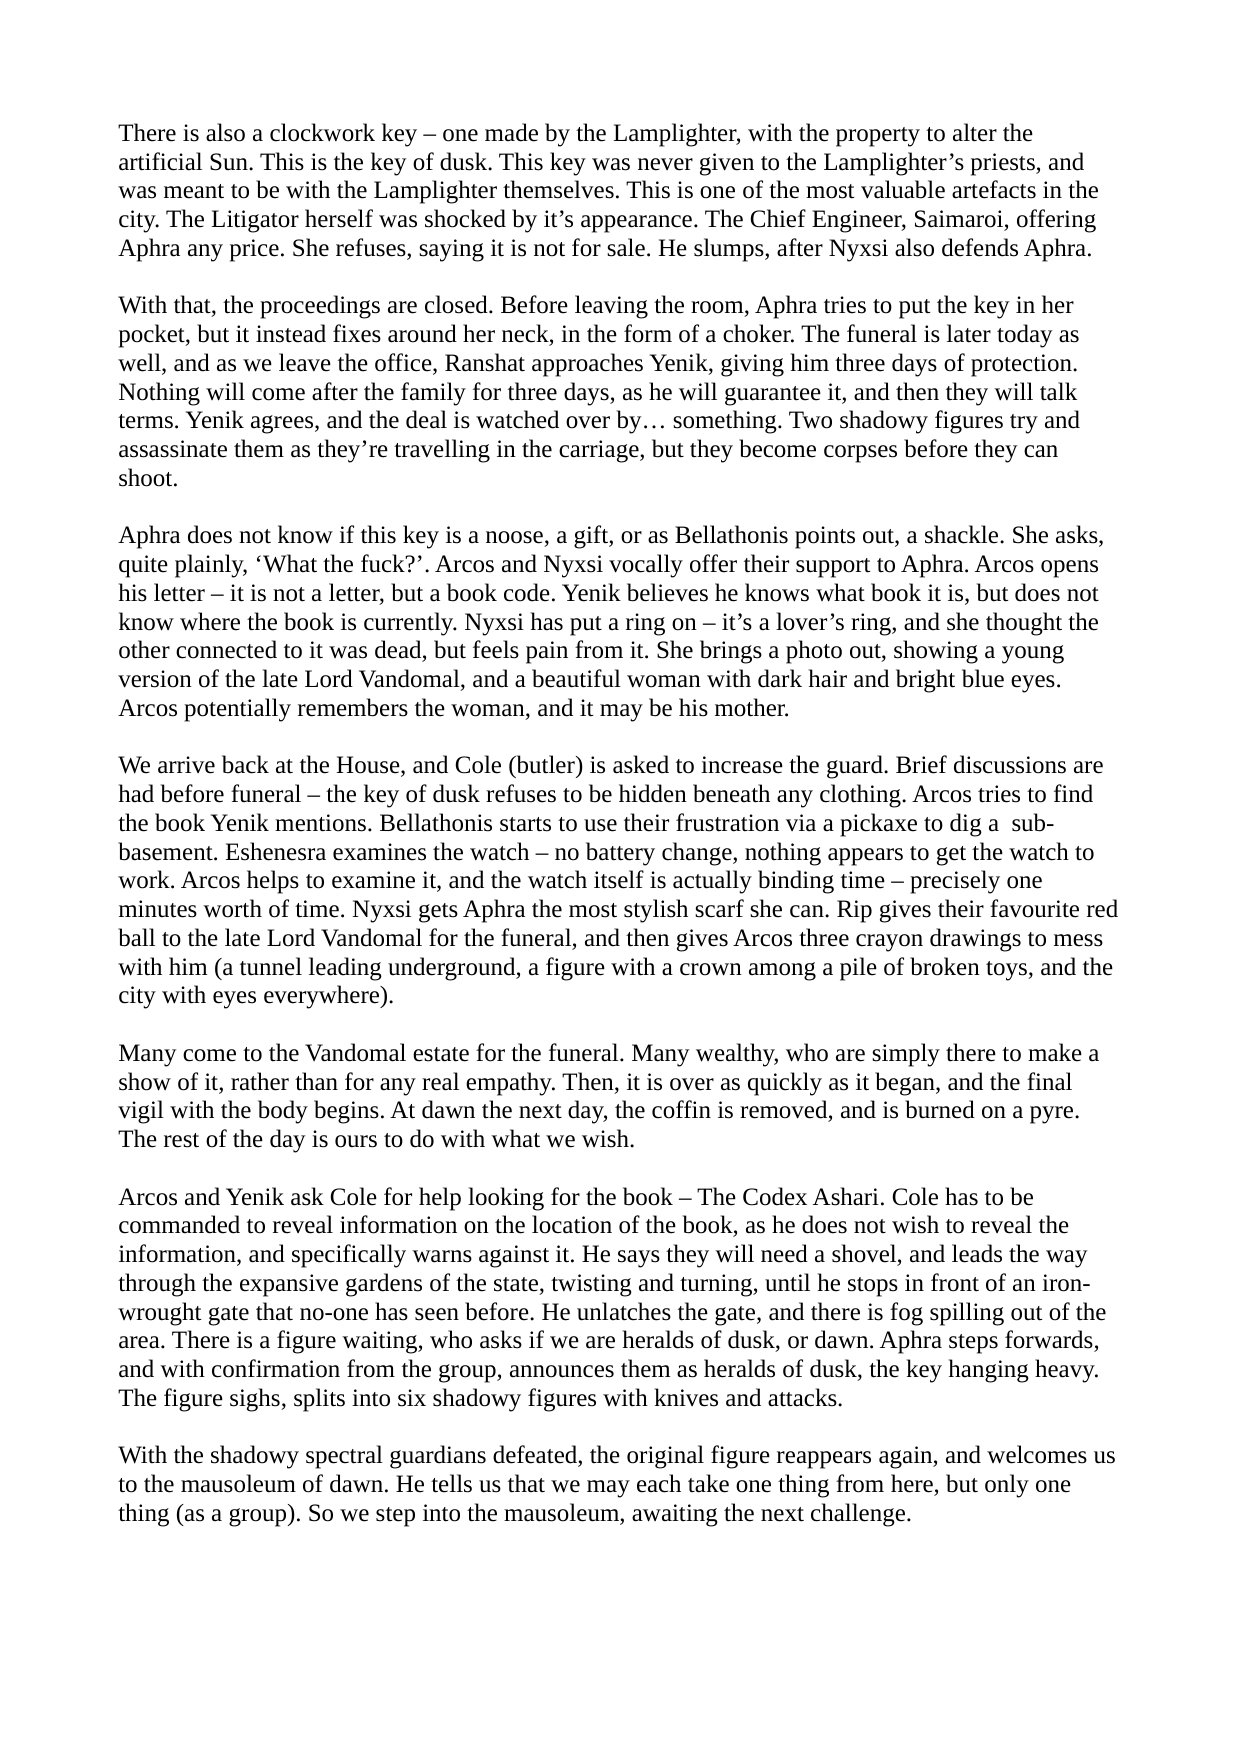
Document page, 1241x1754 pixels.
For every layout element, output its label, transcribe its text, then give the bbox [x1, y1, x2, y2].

text With that, the proceedings are closed. Before leaving the room, Aphra tries to put the key in her pocket, but it instead fixes around her neck, in the form of a choker. The funeral is later today as well, and as we leave the office, Ranshat approaches Yenik, giving him three days of protection. Nothing will come after the family for three days, as he will guarantee it, and then they will talk terms. Yenik agrees, and the deal is watched over by… something. Two shadowy figures try and assassinate them as they’re travelling in the carriage, but they become corpses before they can shoot. [118, 291, 1122, 492]
text Arcos and Yenik ask Cole for help looking for the book – The Codex Ashari. Cole has to be commanded to reveal information on the location of the book, as he does not wish to reveal the information, and specifically warns against it. He says they will need a shovel, and leads the way through the expansive gardens of the state, twisting and turning, until he stops in front of an iron-wrought gate that no-one has seen before. He unlatches the gate, and there is fog spilling out of the area. There is a figure waiting, who asks if we are heralds of dusk, or dawn. Aphra steps forwards, and with confirmation from the group, announces them as heralds of dusk, the key hanging heavy. The figure sighs, splits into six shadowy figures with knives and attacks. [118, 1182, 1122, 1412]
text There is also a clockwork key – one made by the Lamplighter, with the property to alter the artificial Sun. This is the key of dusk. This key was never given to the Lamplighter’s priests, and was meant to be with the Lamplighter themselves. This is one of the most valuable artefacts in the city. The Litigator herself was shocked by it’s appearance. The Chief Engineer, Saimaroi, offering Aphra any price. She refuses, saying it is not for sale. He slumps, after Nyxsi also defends Aphra. [118, 118, 1122, 262]
text Many come to the Vandomal estate for the funeral. Many wealthy, who are simply there to make a show of it, rather than for any real empathy. Then, it is over as quickly as it began, and the final vigil with the body begins. At dawn the next day, the coffin is removed, and is burned on a pyre. The rest of the day is ours to do with what we wish. [118, 1038, 1122, 1153]
text With the shadowy spectral guardians defeated, the original figure reappears again, and welcomes us to the mausoleum of dawn. He tells us that we may each take one thing from here, but only one thing (as a group). So we step into the mausoleum, awaiting the next challenge. [118, 1441, 1122, 1527]
text Aphra does not know if this key is a noose, a gift, or as Bellathonis points out, a shackle. She asks, quite plainly, ‘What the fuck?’. Arcos and Nyxsi vocally offer their support to Aphra. Arcos opens his letter – it is not a letter, but a book code. Yenik believes he knows what book it is, but does not know where the book is currently. Nyxsi has put a ring on – it’s a lover’s ring, and she thought the other connected to it was dead, but feels pain from it. She brings a photo out, showing a young version of the late Lord Vandomal, and a beautiful woman with dark hair and bright blue eyes. Arcos potentially remembers the woman, and it may be his mother. [118, 521, 1122, 722]
text We arrive back at the House, and Cole (butler) is asked to increase the guard. Brief discussions are had before funeral – the key of dusk refuses to be hidden beneath any clothing. Arcos tries to find the book Yenik mentions. Bellathonis starts to use their frustration via a pickaxe to dig a sub-basement. Eshenesra examines the watch – no battery change, nothing appears to get the watch to work. Arcos helps to examine it, and the watch itself is actually binding time – precisely one minutes worth of time. Nyxsi gets Aphra the most stylish scarf she can. Rip gives their favourite red ball to the late Lord Vandomal for the funeral, and then gives Arcos three crayon drawings to mess with him (a tunnel leading underground, a figure with a crown among a pile of broken toys, and the city with eyes everywhere). [118, 751, 1122, 1009]
